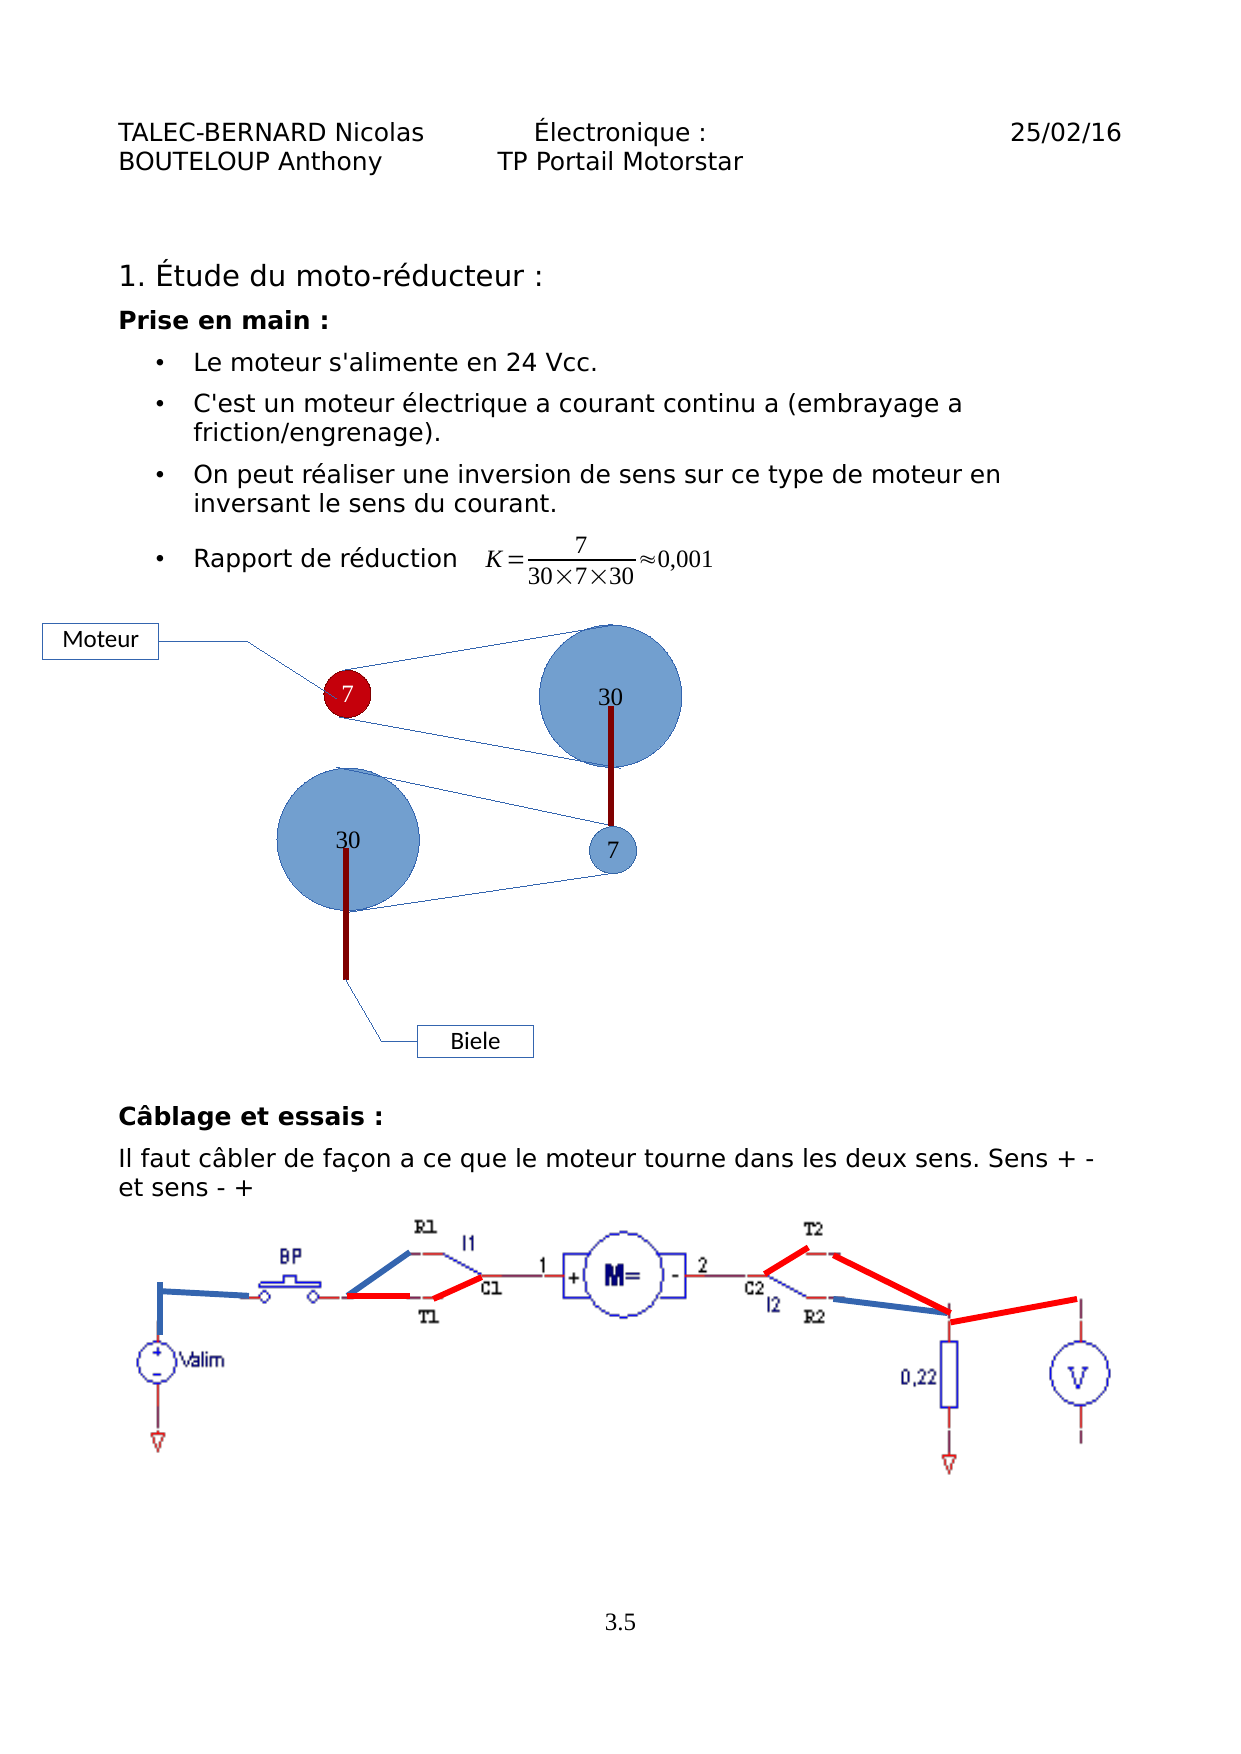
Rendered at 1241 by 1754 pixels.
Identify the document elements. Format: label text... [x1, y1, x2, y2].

text Prise en main : [118, 306, 1122, 335]
subtitle 1. Étude du moto-réducteur : [118, 260, 1122, 294]
text Câblage et essais : [118, 1103, 1122, 1132]
text Il faut câbler de façon a ce que le moteur tourne dans les deux sens. Sens + - et sens - + [118, 1144, 1122, 1203]
list On peut réaliser une inversion de sens sur ce type de moteur en inversant le sens du courant. [156, 460, 1122, 519]
list Le moteur s'alimente en 24 Vcc. [156, 348, 1122, 377]
list Rapport de réduction [156, 531, 1122, 590]
list C'est un moteur électrique a courant continu a (embrayage a friction/engrenage). [156, 389, 1122, 448]
picture [126, 1214, 1115, 1488]
